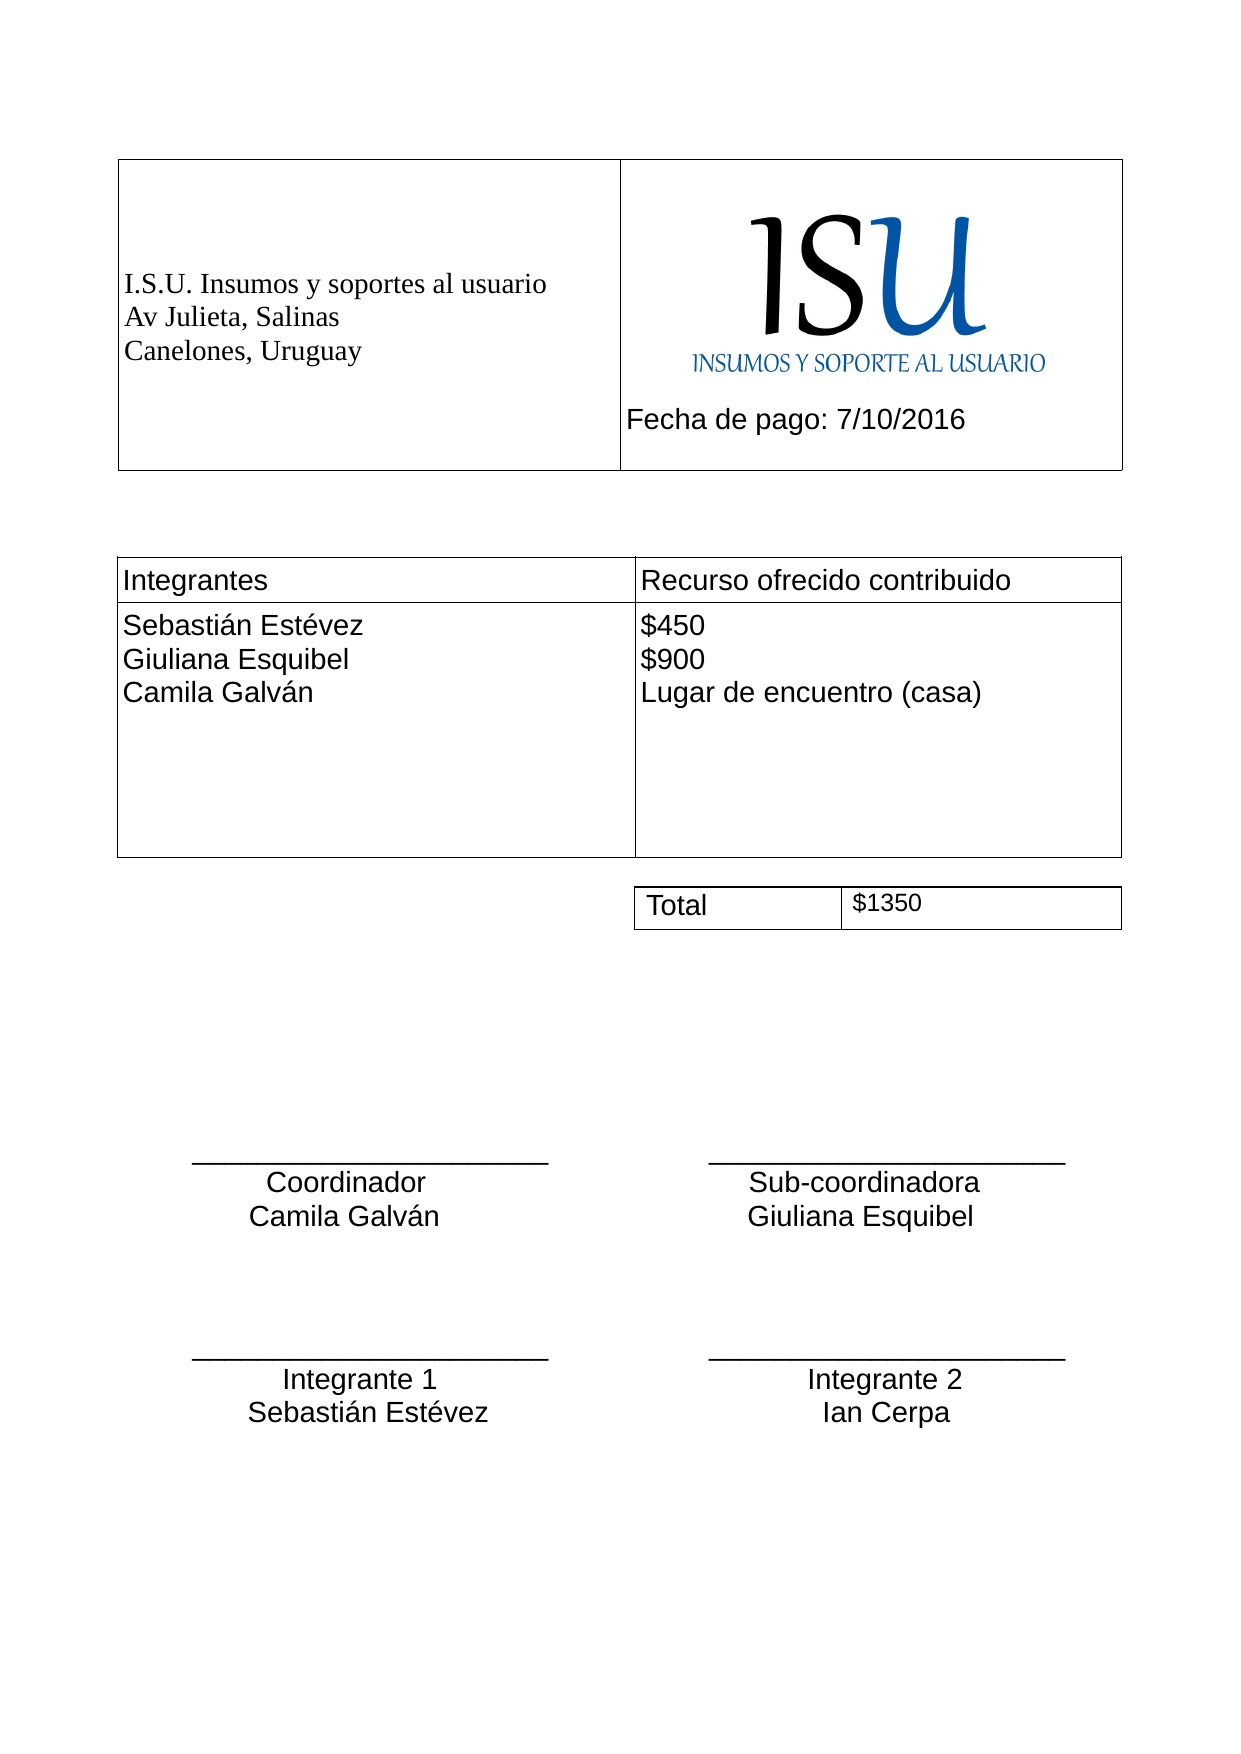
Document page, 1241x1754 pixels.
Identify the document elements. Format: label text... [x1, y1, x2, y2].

text Camila Galván Giuliana Esquibel [118, 1199, 1122, 1232]
text ______________________ ______________________ [118, 1132, 1122, 1165]
text Integrante 1 Integrante 2 [118, 1362, 1122, 1395]
table_header Fecha de pago: 7/10/2016 [621, 160, 1122, 470]
table_header Recurso ofrecido contribuido [636, 558, 1121, 602]
table_header I.S.U. Insumos y soportes al usuario Av Julieta, Salinas Canelones, Uruguay [119, 160, 620, 470]
picture [670, 179, 1072, 402]
text ______________________ ______________________ [118, 1328, 1122, 1362]
table_cell Sebastián Estévez Giuliana Esquibel Camila Galván [118, 603, 635, 857]
text Coordinador Sub-coordinadora [118, 1165, 1122, 1199]
table_header Total [635, 888, 841, 929]
text Sebastián Estévez Ian Cerpa [118, 1395, 1122, 1429]
table_header Integrantes [118, 558, 635, 602]
table_cell $450 $900 Lugar de encuentro (casa) [636, 603, 1121, 857]
table_header $1350 [842, 888, 1121, 929]
